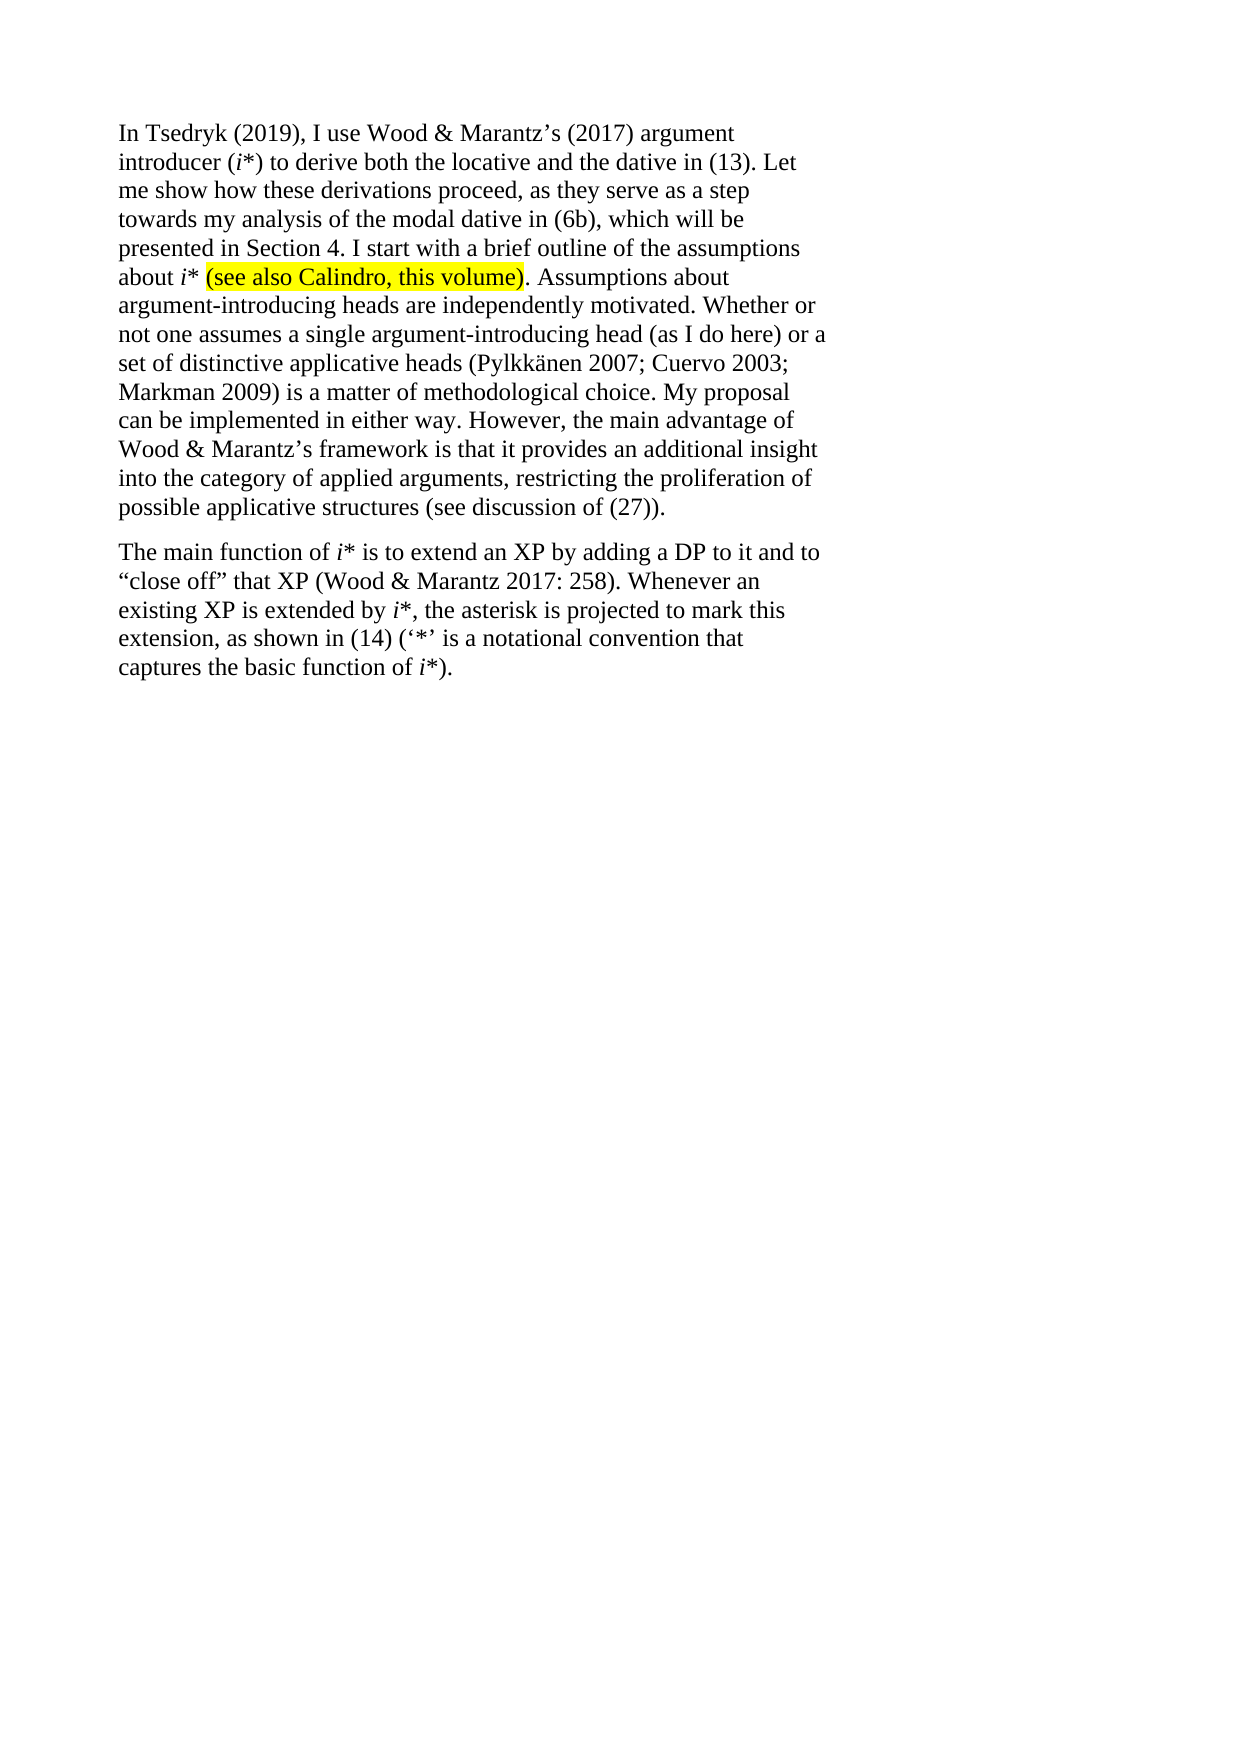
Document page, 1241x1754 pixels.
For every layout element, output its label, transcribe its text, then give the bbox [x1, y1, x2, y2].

text In Tsedryk (2019), I use Wood & Marantz’s (2017) argument introducer (i*) to derive both the locative and the dative in (13). Let me show how these derivations proceed, as they serve as a step towards my analysis of the modal dative in (6b), which will be presented in Section 4. I start with a brief outline of the assumptions about i* (see also Calindro, this volume). Assumptions about argument-introducing heads are independently motivated. Whether or not one assumes a single argument-introducing head (as I do here) or a set of distinctive applicative heads (Pylkkänen 2007; Cuervo 2003; Markman 2009) is a matter of methodological choice. My proposal can be implemented in either way. However, the main advantage of Wood & Marantz’s framework is that it provides an additional insight into the category of applied arguments, restricting the proliferation of possible applicative structures (see discussion of (27)). [118, 118, 827, 521]
text The main function of i* is to extend an XP by adding a DP to it and to “close off” that XP (Wood & Marantz 2017: 258). Whenever an existing XP is extended by i*, the asterisk is projected to mark this extension, as shown in (14) (‘*’ is a notational convention that captures the basic function of i*). [118, 537, 827, 681]
